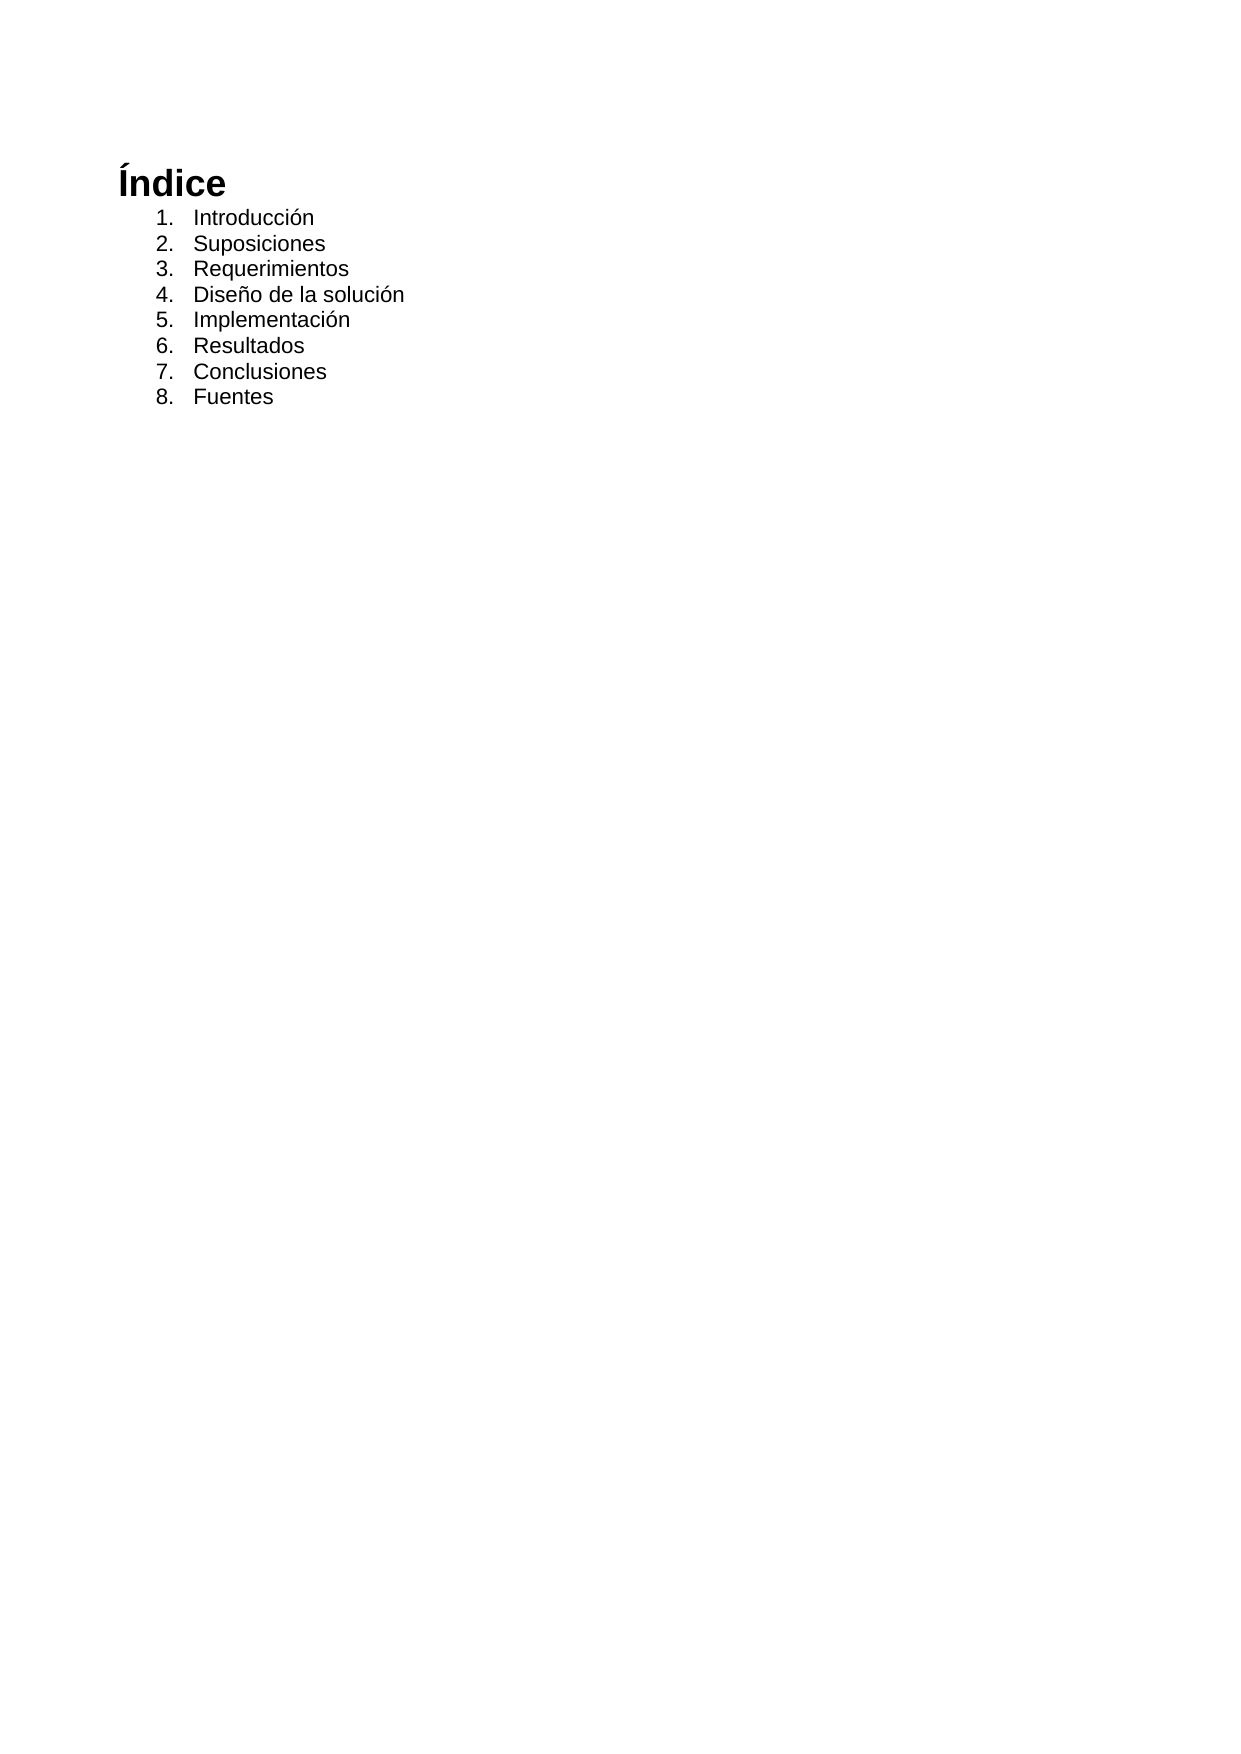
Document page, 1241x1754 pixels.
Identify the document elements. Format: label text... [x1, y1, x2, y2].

list Diseño de la solución [156, 281, 1122, 307]
list Suposiciones [156, 230, 1122, 256]
list Resultados [156, 332, 1122, 358]
list Requerimientos [156, 256, 1122, 281]
list Implementación [156, 307, 1122, 332]
list Conclusiones [156, 358, 1122, 384]
list Fuentes [156, 384, 1122, 409]
text Índice [118, 161, 1122, 204]
list Introducción [156, 204, 1122, 230]
